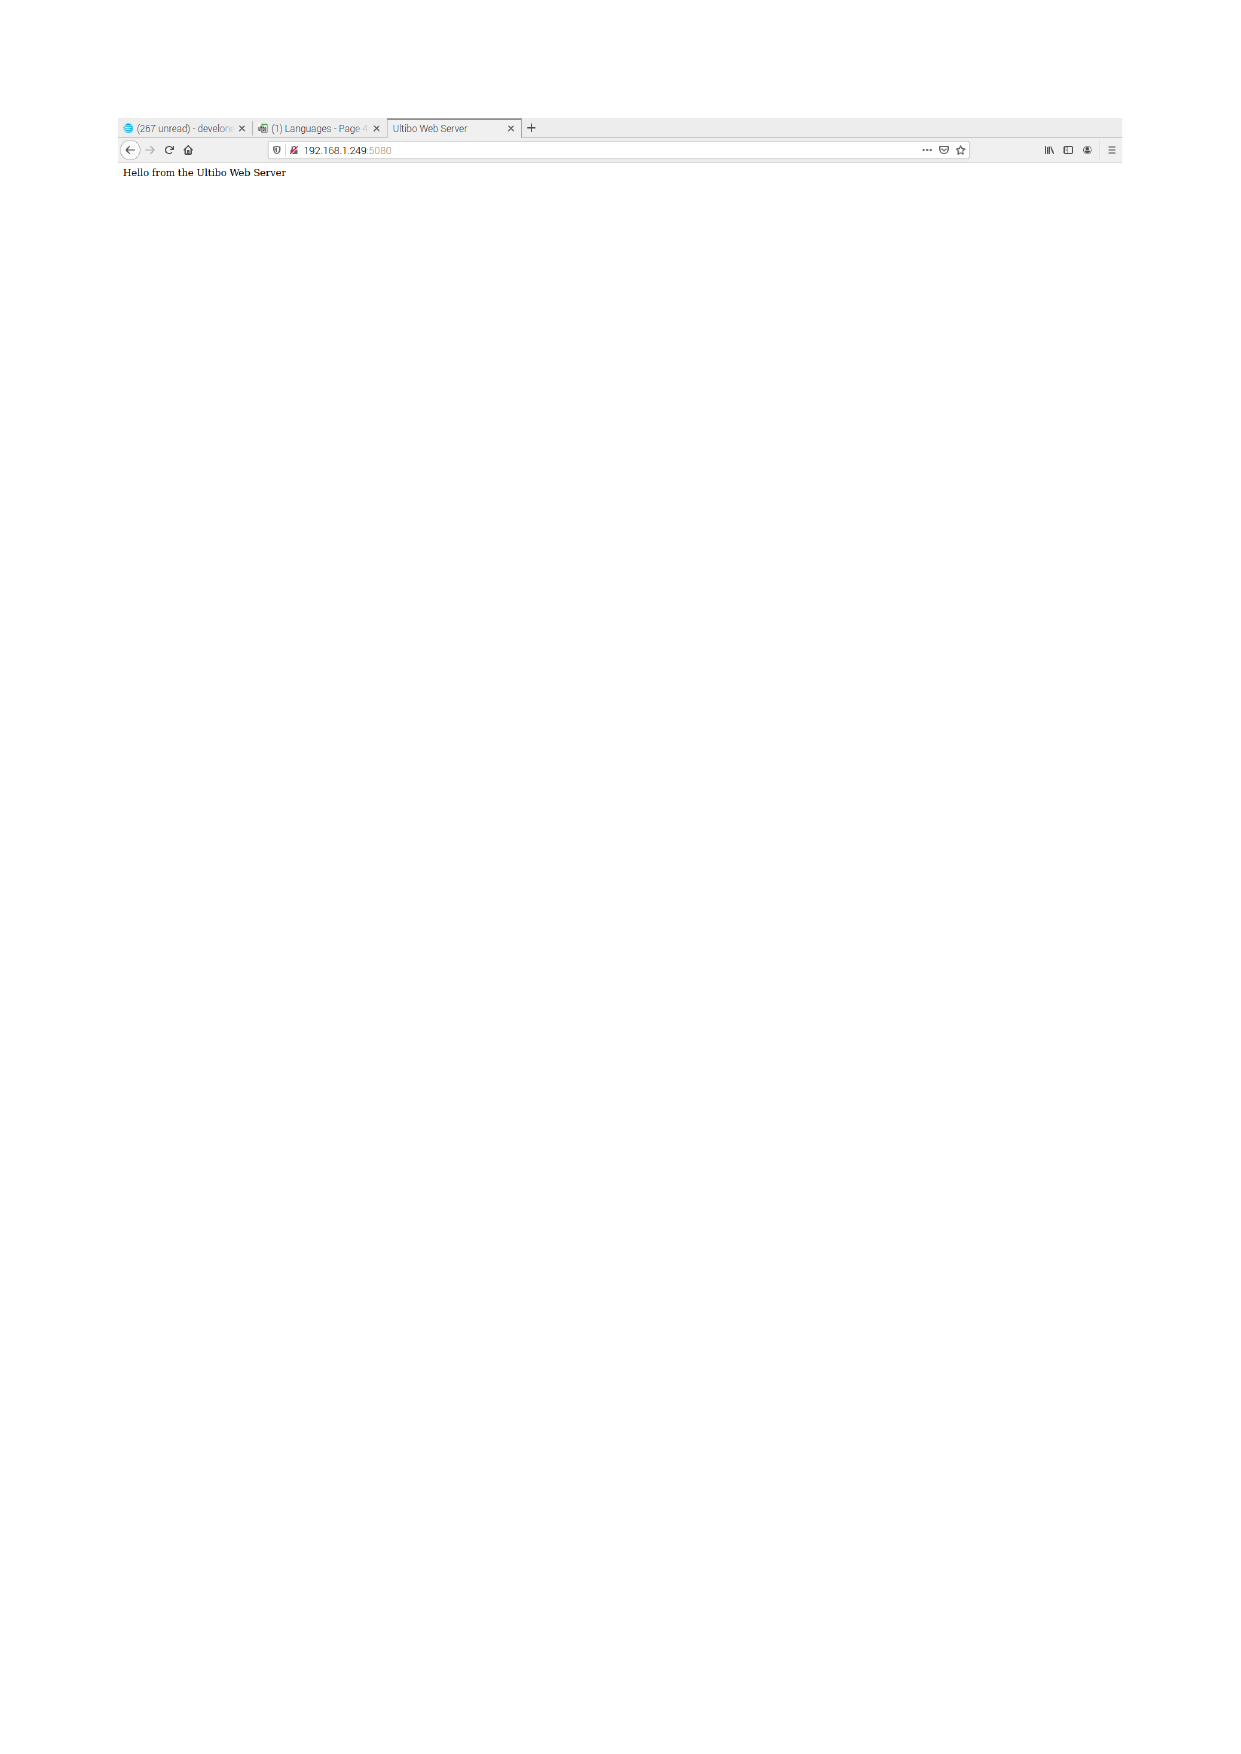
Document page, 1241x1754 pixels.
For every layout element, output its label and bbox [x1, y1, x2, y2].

picture [118, 118, 1123, 694]
